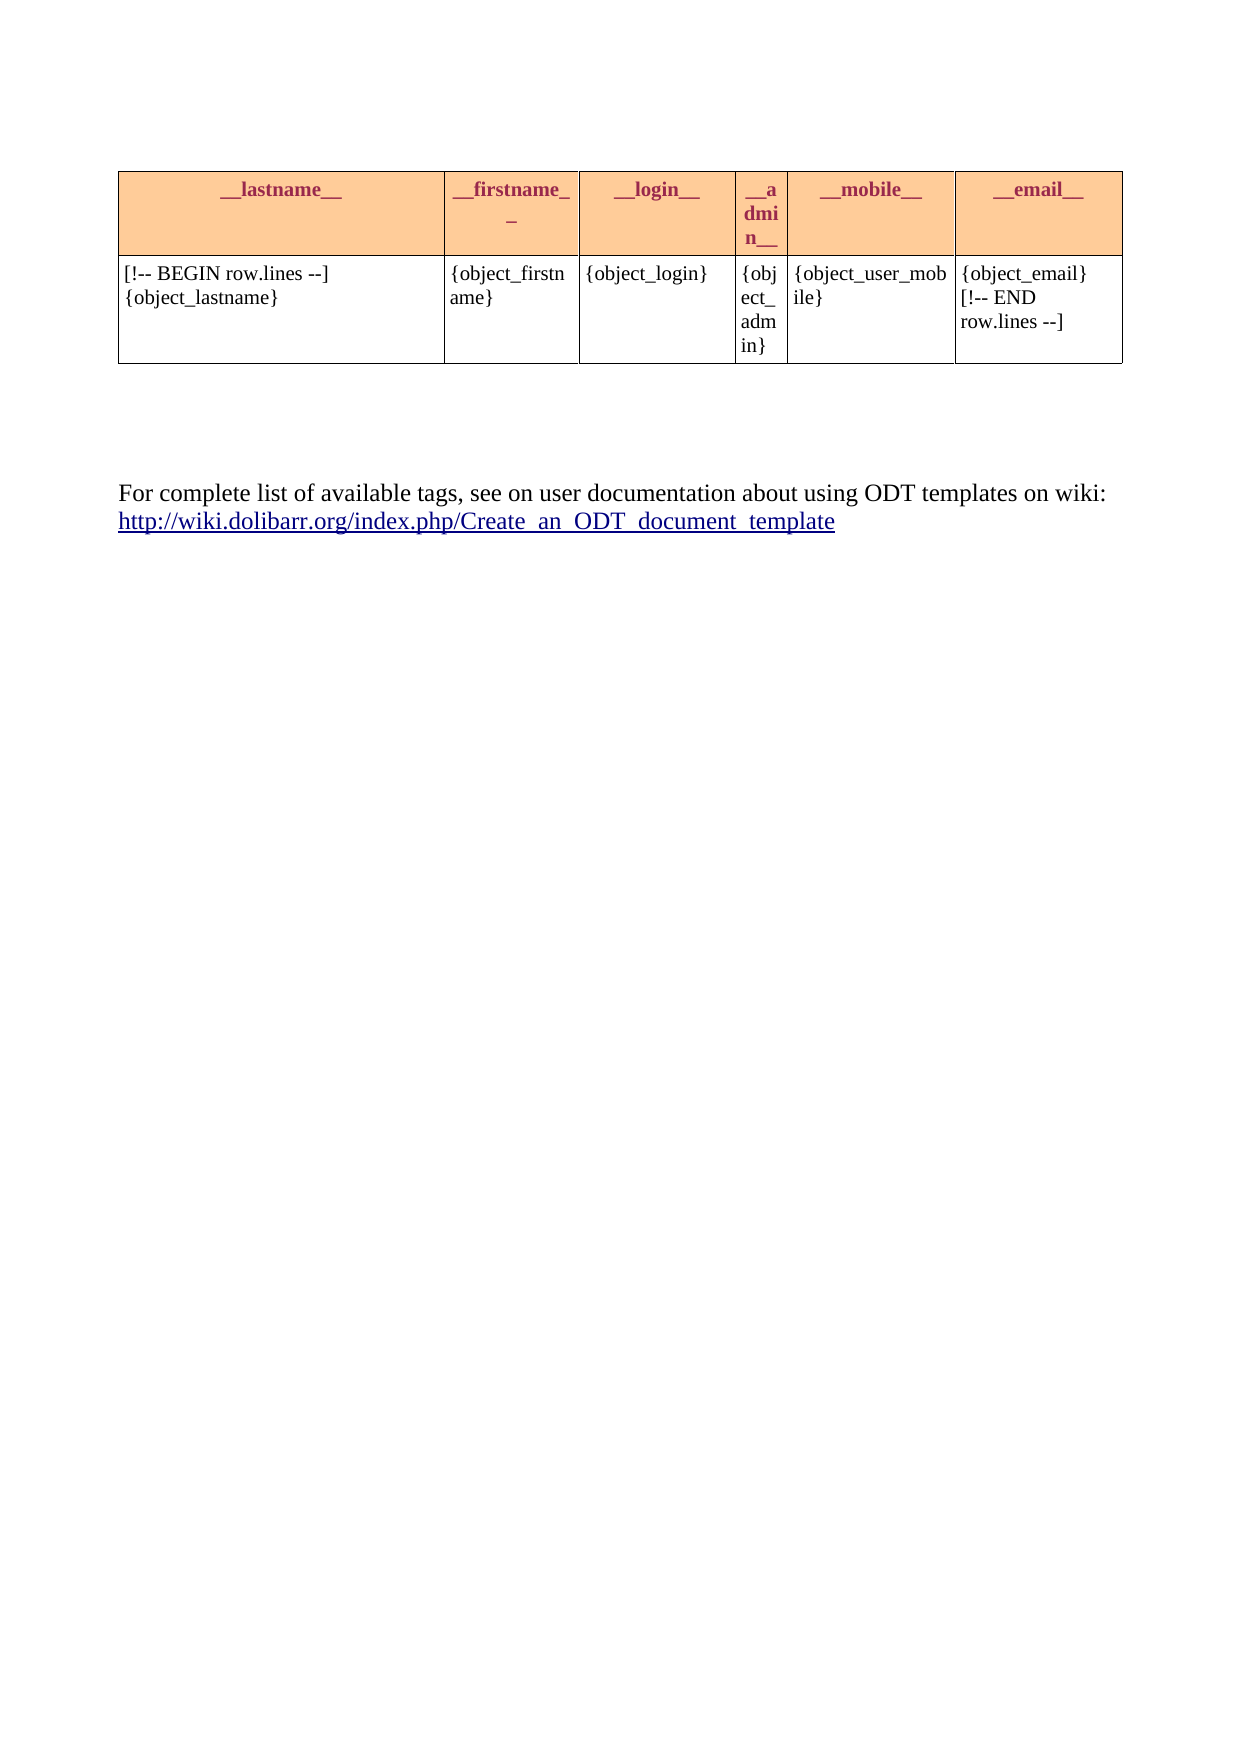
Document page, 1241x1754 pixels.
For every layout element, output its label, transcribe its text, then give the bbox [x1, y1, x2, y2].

table_cell {object_login} [580, 256, 735, 363]
table_header __login__ [580, 172, 735, 255]
text For complete list of available tags, see on user documentation about using ODT templates on wiki: [118, 478, 1122, 506]
table_header __mobile__ [788, 172, 954, 255]
table_header __email__ [956, 172, 1122, 255]
table_cell {object_email} [!-- END row.lines --] [956, 256, 1122, 363]
table_cell {object_firstname} [445, 256, 578, 363]
table_cell {object_admin} [736, 256, 787, 363]
table_cell {object_user_mobile} [788, 256, 954, 363]
table_header __firstname__ [445, 172, 578, 255]
table_header __admin__ [736, 172, 787, 255]
table_cell [!-- BEGIN row.lines --]{object_lastname} [119, 256, 444, 363]
text http://wiki.dolibarr.org/index.php/Create_an_ODT_document_template [118, 506, 1122, 535]
table_header __lastname__ [119, 172, 444, 255]
